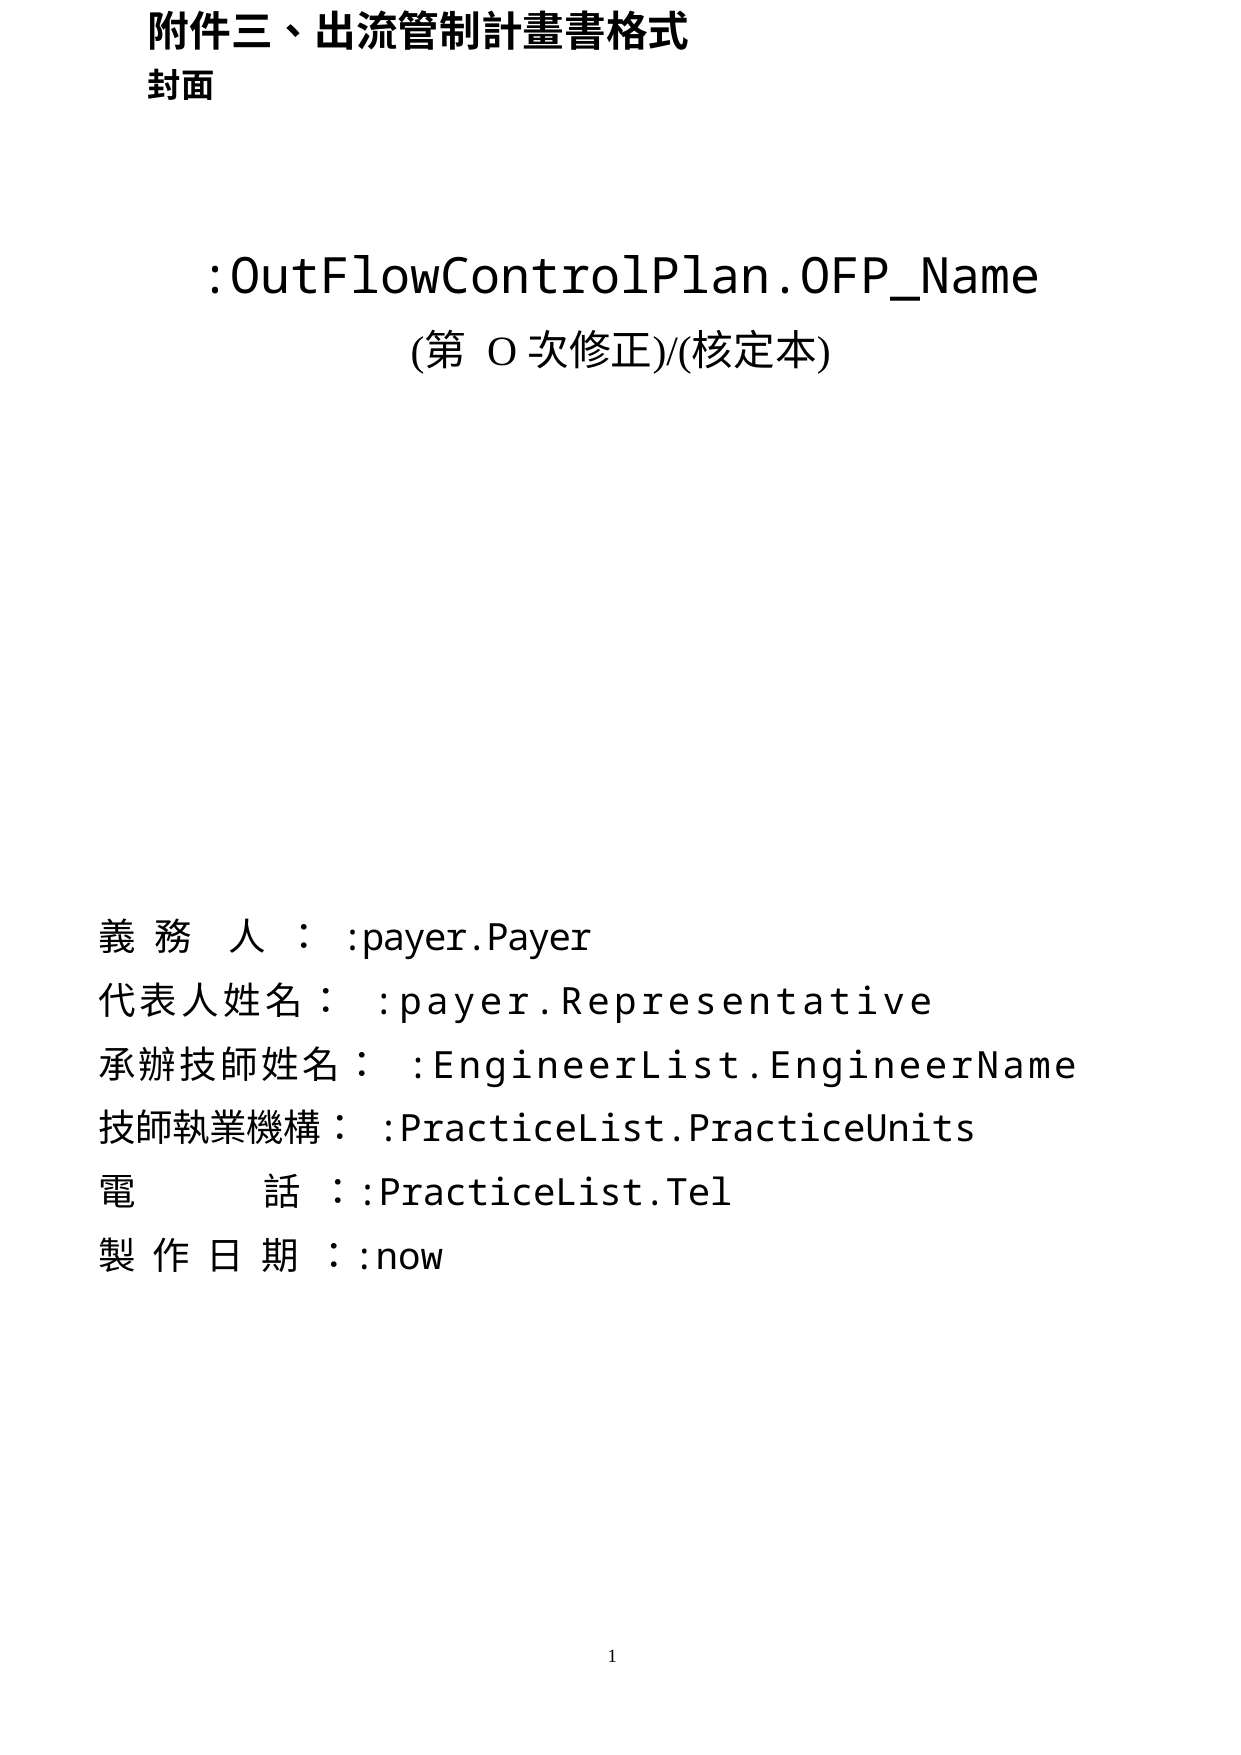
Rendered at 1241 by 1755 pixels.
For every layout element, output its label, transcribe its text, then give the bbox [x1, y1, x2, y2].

subtitle 義 務 人 ： :payer.Payer [98, 907, 1146, 962]
subtitle 製 作 日 期 ：:now [98, 1226, 1146, 1280]
text (第 O 次修正)/(核定本) [98, 317, 1143, 378]
subtitle 承辦技師姓名： :EngineerList.EngineerName [98, 1034, 1146, 1089]
subtitle 電 話 ：:PracticeList.Tel [98, 1162, 1146, 1216]
subtitle 封面 [148, 59, 1241, 107]
text :OutFlowControlPlan.OFP_Name [98, 240, 1143, 308]
subtitle 技師執業機構： :PracticeList.PracticeUnits [98, 1098, 1146, 1153]
subtitle 代表人姓名： :payer.Representative [98, 971, 1146, 1025]
subtitle 附件三、出流管制計畫書格式 [148, 0, 1241, 58]
